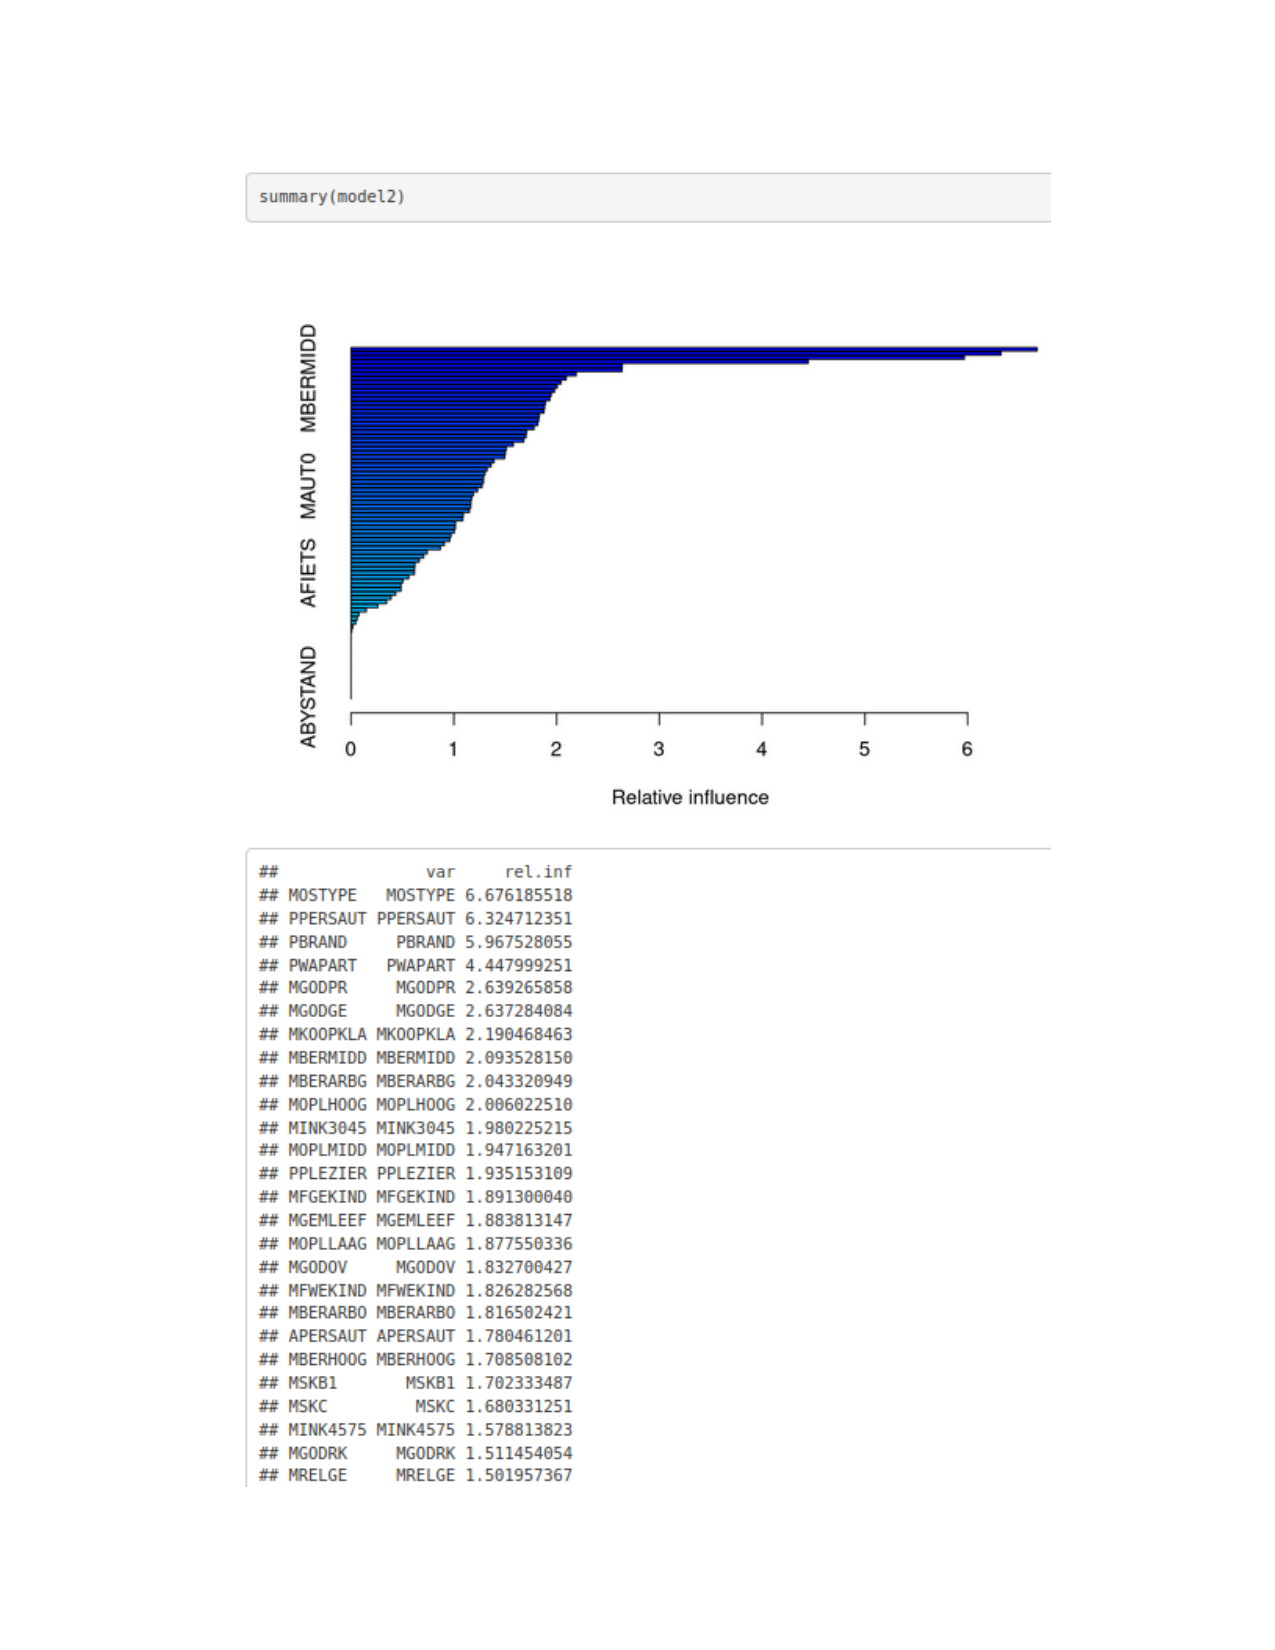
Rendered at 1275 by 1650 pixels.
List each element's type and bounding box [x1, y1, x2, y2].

picture [238, 165, 1052, 1487]
